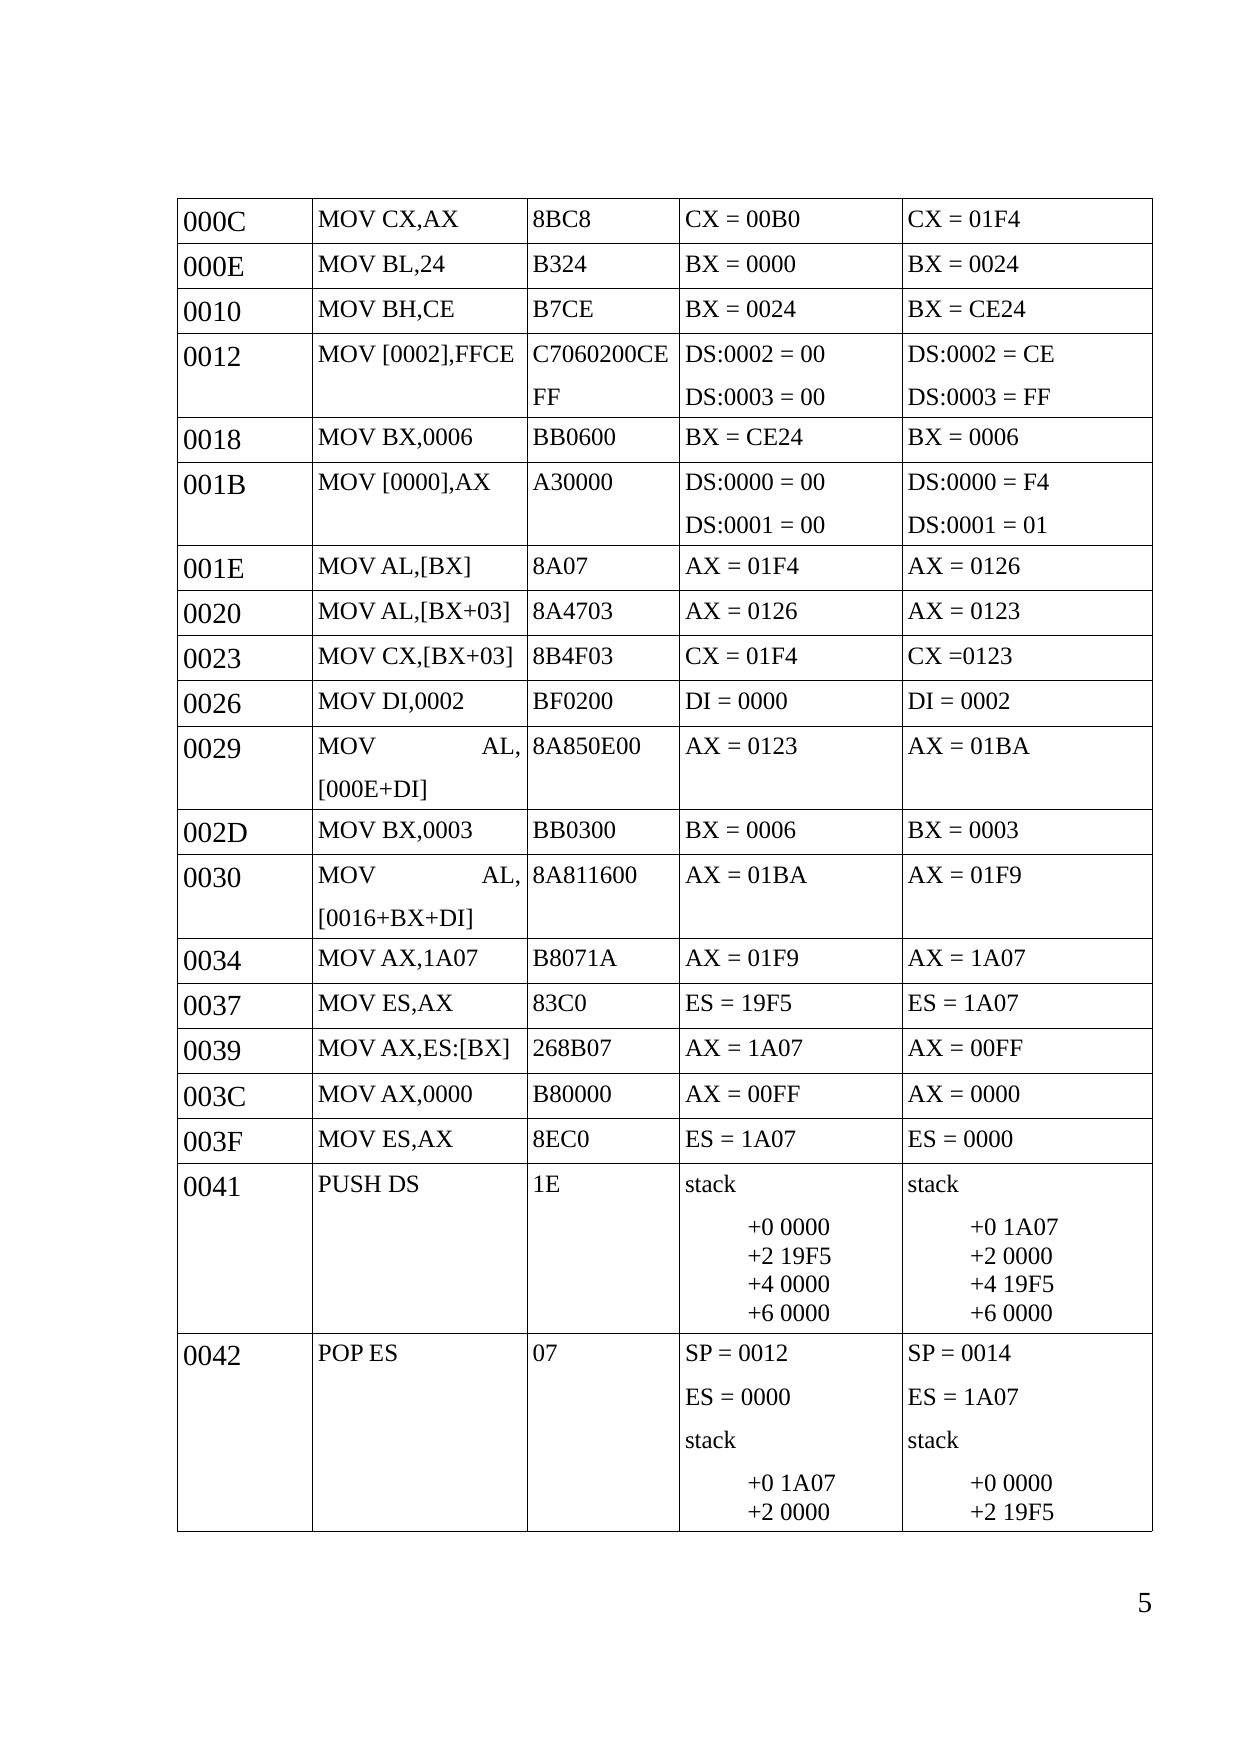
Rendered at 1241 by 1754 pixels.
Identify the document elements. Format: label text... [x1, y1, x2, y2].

table_cell 07 [528, 1334, 679, 1531]
table_cell 0023 [178, 636, 312, 680]
table_cell POP ES [313, 1334, 527, 1531]
table_cell C7060200CEFF [528, 334, 679, 417]
table_cell 0020 [178, 591, 312, 635]
table_cell MOV AL,[BX+03] [313, 591, 527, 635]
table_cell 268B07 [528, 1029, 679, 1073]
table_cell DS:0002 = 00 DS:0003 = 00 [680, 334, 902, 417]
table_cell SP = 0014 ES = 1A07 stack +0 0000 +2 19F5 [903, 1334, 1152, 1531]
table_cell DI = 0000 [680, 681, 902, 726]
table_cell SP = 0012 ES = 0000 stack +0 1A07 +2 0000 [680, 1334, 902, 1531]
table_cell MOV BL,24 [313, 244, 527, 288]
table_cell DS:0000 = F4 DS:0001 = 01 [903, 463, 1152, 545]
table_cell B8071A [528, 939, 679, 983]
table_cell MOV ES,AX [313, 984, 527, 1028]
table_cell CX = 01F4 [903, 199, 1152, 243]
table_cell MOV BX,0003 [313, 810, 527, 854]
table_cell B7CE [528, 289, 679, 333]
table_cell 003F [178, 1119, 312, 1163]
table_cell MOV AL,[BX] [313, 546, 527, 590]
table_cell AX = 1A07 [680, 1029, 902, 1073]
table_cell AX = 01BA [680, 855, 902, 937]
table_cell AX = 0000 [903, 1074, 1152, 1118]
table_cell 8BC8 [528, 199, 679, 243]
table_cell CX = 00B0 [680, 199, 902, 243]
table_cell AX = 00FF [680, 1074, 902, 1118]
table_cell PUSH DS [313, 1164, 527, 1333]
table_cell DS:0000 = 00 DS:0001 = 00 [680, 463, 902, 545]
table_cell ES = 19F5 [680, 984, 902, 1028]
table_cell A30000 [528, 463, 679, 545]
table_cell 0034 [178, 939, 312, 983]
table_cell 003C [178, 1074, 312, 1118]
table_cell AX = 01F9 [680, 939, 902, 983]
table_cell stack +0 1A07 +2 0000 +4 19F5 +6 0000 [903, 1164, 1152, 1333]
table_cell BX = CE24 [680, 418, 902, 462]
table_cell 0010 [178, 289, 312, 333]
table_cell MOV ES,AX [313, 1119, 527, 1163]
table_cell BX = CE24 [903, 289, 1152, 333]
table_cell BF0200 [528, 681, 679, 726]
table_cell 0041 [178, 1164, 312, 1333]
table_cell 8EC0 [528, 1119, 679, 1163]
table_cell AX = 0123 [903, 591, 1152, 635]
table_cell 83C0 [528, 984, 679, 1028]
table_cell 8A850E00 [528, 727, 679, 809]
table_cell 001B [178, 463, 312, 545]
table_cell MOV DI,0002 [313, 681, 527, 726]
table_cell 0039 [178, 1029, 312, 1073]
table_cell ES = 0000 [903, 1119, 1152, 1163]
table_cell 000E [178, 244, 312, 288]
table_cell AX = 00FF [903, 1029, 1152, 1073]
table_cell MOV CX,AX [313, 199, 527, 243]
table_cell MOV [0002],FFCE [313, 334, 527, 417]
table_cell MOV AX,ES:[BX] [313, 1029, 527, 1073]
table_cell AX = 0126 [680, 591, 902, 635]
table_cell 001E [178, 546, 312, 590]
table_cell DI = 0002 [903, 681, 1152, 726]
table_cell BX = 0006 [903, 418, 1152, 462]
table_cell 8A07 [528, 546, 679, 590]
table_cell MOV AX,0000 [313, 1074, 527, 1118]
table_cell MOV AX,1A07 [313, 939, 527, 983]
table_cell BB0600 [528, 418, 679, 462]
table_cell 0030 [178, 855, 312, 937]
table_cell DS:0002 = CE DS:0003 = FF [903, 334, 1152, 417]
table_cell 0026 [178, 681, 312, 726]
table_cell MOV AL,[000E+DI] [313, 727, 527, 809]
table_cell MOV CX,[BX+03] [313, 636, 527, 680]
table_cell MOV [0000],AX [313, 463, 527, 545]
table_cell AX = 01BA [903, 727, 1152, 809]
table_cell CX = 01F4 [680, 636, 902, 680]
table_cell BX = 0024 [680, 289, 902, 333]
table_cell 8A4703 [528, 591, 679, 635]
table_cell ES = 1A07 [680, 1119, 902, 1163]
table_cell 1E [528, 1164, 679, 1333]
table_cell 0042 [178, 1334, 312, 1531]
table_cell BX = 0003 [903, 810, 1152, 854]
table_cell 000C [178, 199, 312, 243]
table_cell ES = 1A07 [903, 984, 1152, 1028]
table_cell B324 [528, 244, 679, 288]
table_cell 0029 [178, 727, 312, 809]
table_cell AX = 01F9 [903, 855, 1152, 937]
table_cell AX = 0126 [903, 546, 1152, 590]
table_cell MOV BH,CE [313, 289, 527, 333]
table_cell 002D [178, 810, 312, 854]
table_cell AX = 1A07 [903, 939, 1152, 983]
table_cell stack +0 0000 +2 19F5 +4 0000 +6 0000 [680, 1164, 902, 1333]
table_cell BX = 0006 [680, 810, 902, 854]
table_cell MOV BX,0006 [313, 418, 527, 462]
table_cell AX = 01F4 [680, 546, 902, 590]
table_cell MOV AL,[0016+BX+DI] [313, 855, 527, 937]
table_cell BX = 0024 [903, 244, 1152, 288]
table_cell B80000 [528, 1074, 679, 1118]
table_cell 8B4F03 [528, 636, 679, 680]
table_cell AX = 0123 [680, 727, 902, 809]
table_cell 0012 [178, 334, 312, 417]
table_cell BB0300 [528, 810, 679, 854]
table_cell 8A811600 [528, 855, 679, 937]
table_cell 0018 [178, 418, 312, 462]
table_cell CX =0123 [903, 636, 1152, 680]
table_cell 0037 [178, 984, 312, 1028]
table_cell BX = 0000 [680, 244, 902, 288]
